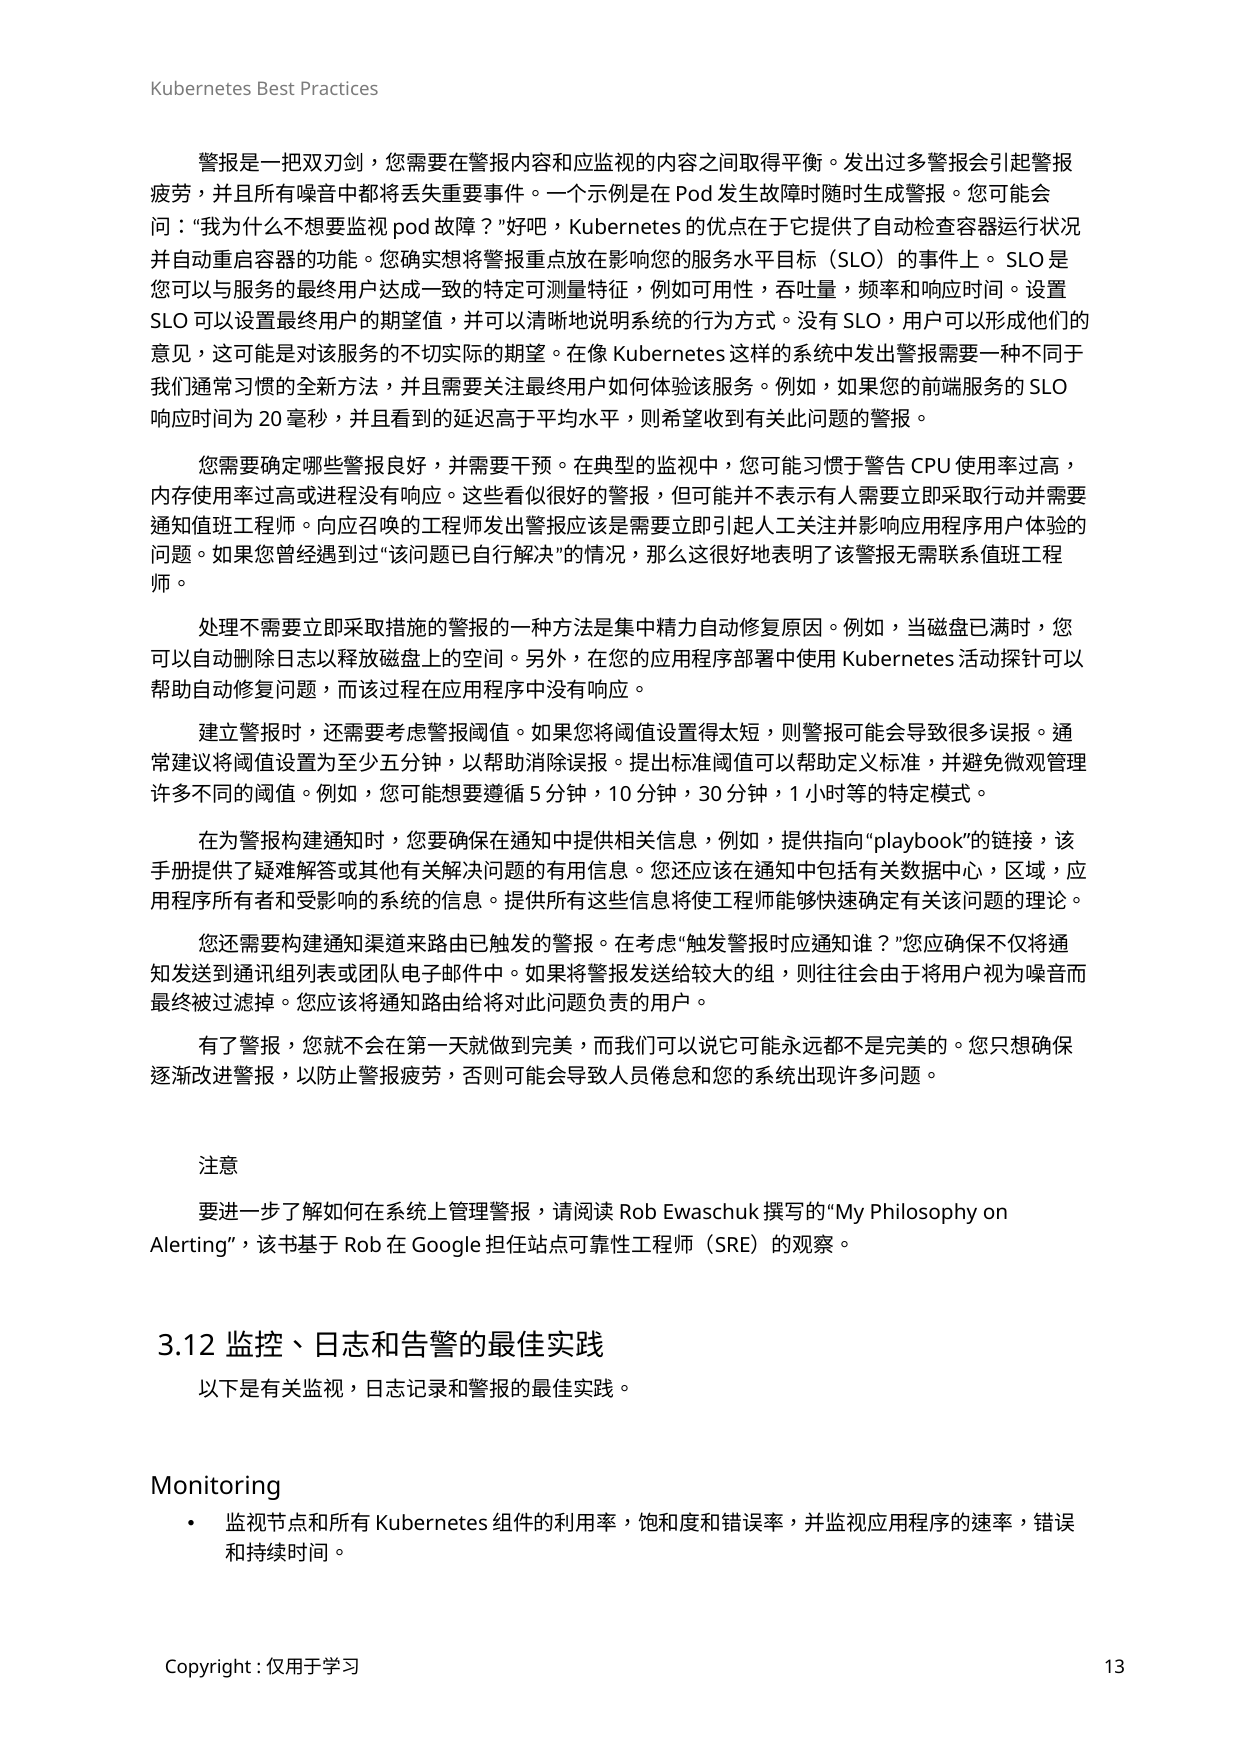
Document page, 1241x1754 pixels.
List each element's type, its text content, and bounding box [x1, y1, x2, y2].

text 建立警报时，还需要考虑警报阈值。如果您将阈值设置得太短，则警报可能会导致很多误报。通常建议将阈值设置为至少五分钟，以帮助消除误报。提出标准阈值可以帮助定义标准，并避免微观管理许多不同的阈值。例如，您可能想要遵循5分钟，10分钟，30分钟，1小时等的特定模式。 [150, 721, 1090, 808]
text 警报是一把双刃剑，您需要在警报内容和应监视的内容之间取得平衡。发出过多警报会引起警报疲劳，并且所有噪音中都将丢失重要事件。一个示例是在Pod发生故障时随时生成警报。您可能会问：“我为什么不想要监视pod故障？”好吧，Kubernetes的优点在于它提供了自动检查容器运行状况并自动重启容器的功能。您确实想将警报重点放在影响您的服务水平目标（SLO）的事件上。 SLO是您可以与服务的最终用户达成一致的特定可测量特征，例如可用性，吞吐量，频率和响应时间。设置SLO可以设置最终用户的期望值，并可以清晰地说明系统的行为方式。没有SLO，用户可以形成他们的意见，这可能是对该服务的不切实际的期望。在像Kubernetes这样的系统中发出警报需要一种不同于我们通常习惯的全新方法，并且需要关注最终用户如何体验该服务。例如，如果您的前端服务的SLO响应时间为20毫秒，并且看到的延迟高于平均水平，则希望收到有关此问题的警报。 [150, 150, 1090, 433]
text 您需要确定哪些警报良好，并需要干预。在典型的监视中，您可能习惯于警告CPU使用率过高，内存使用率过高或进程没有响应。这些看似很好的警报，但可能并不表示有人需要立即采取行动并需要通知值班工程师。向应召唤的工程师发出警报应该是需要立即引起人工关注并影响应用程序用户体验的问题。如果您曾经遇到过“该问题已自行解决”的情况，那么这很好地表明了该警报无需联系值班工程师。 [150, 452, 1090, 597]
text 有了警报，您就不会在第一天就做到完美，而我们可以说它可能永远都不是完美的。您只想确保逐渐改进警报，以防止警报疲劳，否则可能会导致人员倦怠和您的系统出现许多问题。 [150, 1034, 1090, 1088]
list 监视节点和所有Kubernetes组件的利用率，饱和度和错误率，并监视应用程序的速率，错误和持续时间。 [187, 1508, 1090, 1566]
text 处理不需要立即采取措施的警报的一种方法是集中精力自动修复原因。例如，当磁盘已满时，您可以自动删除日志以释放磁盘上的空间。另外，在您的应用程序部署中使用Kubernetes活动探针可以帮助自动修复问题，而该过程在应用程序中没有响应。 [150, 615, 1090, 702]
text 注意 [150, 1154, 1090, 1179]
text 您还需要构建通知渠道来路由已触发的警报。在考虑“触发警报时应通知谁？”您应确保不仅将通知发送到通讯组列表或团队电子邮件中。如果将警报发送给较大的组，则往往会由于将用户视为噪音而最终被过滤掉。您应该将通知路由给将对此问题负责的用户。 [150, 932, 1090, 1015]
text 要进一步了解如何在系统上管理警报，请阅读Rob Ewaschuk撰写的“My Philosophy on Alerting”，该书基于Rob在Google担任站点可靠性工程师（SRE）的观察。 [150, 1197, 1090, 1258]
subtitle 监控、日志和告警的最佳实践 [150, 1324, 1090, 1364]
text 以下是有关监视，日志记录和警报的最佳实践。 [150, 1377, 1090, 1402]
text 在为警报构建通知时，您要确保在通知中提供相关信息，例如，提供指向“playbook”的链接，该手册提供了疑难解答或其他有关解决问题的有用信息。您还应该在通知中包括有关数据中心，区域，应用程序所有者和受影响的系统的信息。提供所有这些信息将使工程师能够快速确定有关该问题的理论。 [150, 826, 1090, 913]
subtitle Monitoring [150, 1468, 1090, 1502]
